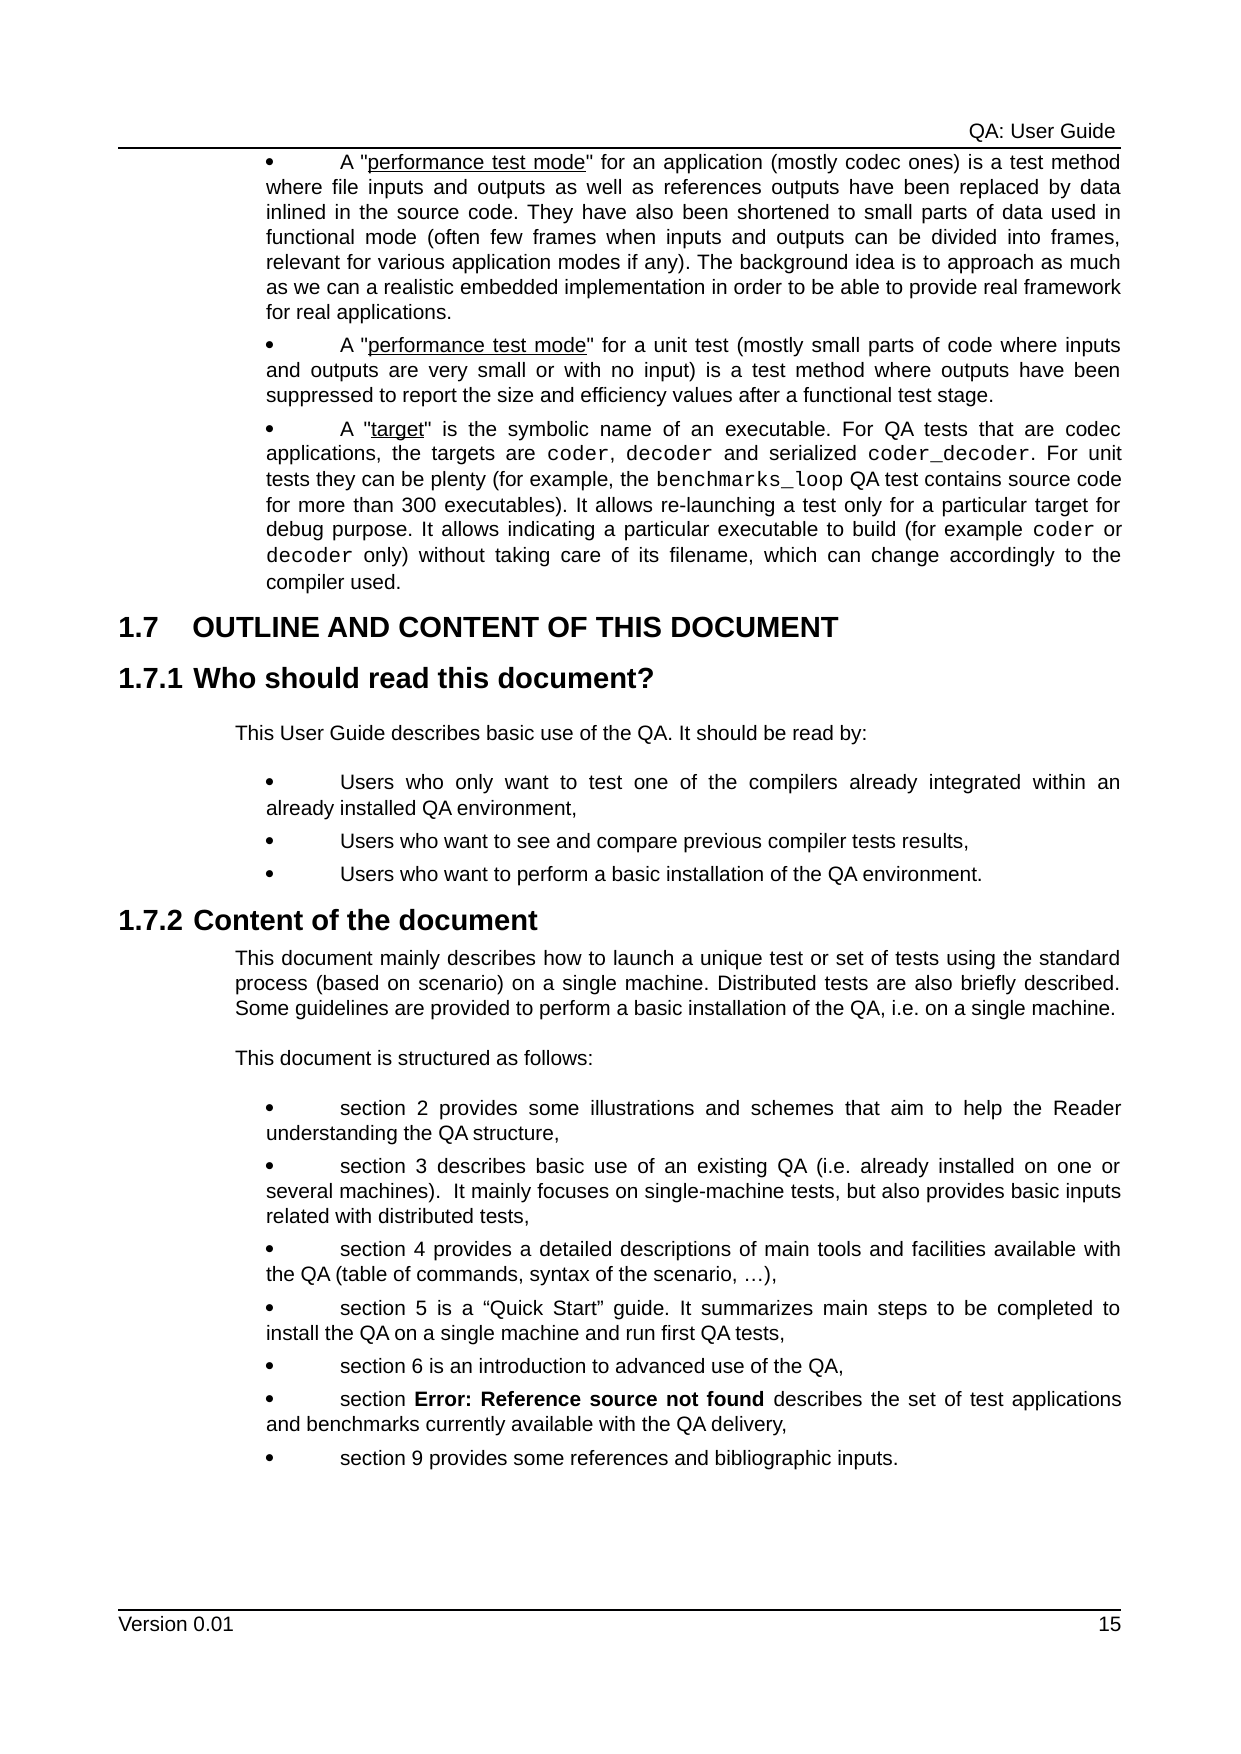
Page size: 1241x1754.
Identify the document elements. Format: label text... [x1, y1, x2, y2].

text This document is structured as follows: [235, 1044, 1122, 1069]
subtitle Who should read this document? [118, 661, 1122, 694]
text This User Guide describes basic use of the QA. It should be read by: [235, 719, 1122, 744]
list section 9 provides some references and bibliographic inputs. [266, 1444, 1122, 1469]
list section 5 is a “Quick Start” guide. It summarizes main steps to be completed to install the QA on a single machine and run first QA tests, [266, 1294, 1122, 1344]
list A "performance test mode" for a unit test (mostly small parts of code where inputs and outputs are very small or with no input) is a test method where outputs have been suppressed to report the size and efficiency values after a functional test stage. [266, 332, 1122, 407]
text This document mainly describes how to launch a unique test or set of tests using the standard process (based on scenario) on a single machine. Distributed tests are also briefly described. Some guidelines are provided to perform a basic installation of the QA, i.e. on a single machine. [235, 944, 1122, 1019]
list Users who only want to test one of the compilers already integrated within an already installed QA environment, [266, 769, 1122, 819]
list Users who want to see and compare previous compiler tests results, [266, 828, 1122, 853]
list section 4 provides a detailed descriptions of main tools and facilities available with the QA (table of commands, syntax of the scenario, …), [266, 1236, 1122, 1286]
list section 3 describes basic use of an existing QA (i.e. already installed on one or several machines). It mainly focuses on single-machine tests, but also provides basic inputs related with distributed tests, [266, 1153, 1122, 1228]
list section Erreur : source de la référence non trouvée describes the set of test applications and benchmarks currently available with the QA delivery, [266, 1386, 1122, 1436]
list A "target" is the symbolic name of an executable. For QA tests that are codec applications, the targets are coder, decoder and serialized coder_decoder. For unit tests they can be plenty (for example, the benchmarks_loop QA test contains source code for more than 300 executables). It allows re-launching a test only for a particular target for debug purpose. It allows indicating a particular executable to build (for example coder or decoder only) without taking care of its filename, which can change accordingly to the compiler used. [266, 416, 1122, 594]
subtitle Outline and Content of this document [118, 611, 1122, 644]
list Users who want to perform a basic installation of the QA environment. [266, 861, 1122, 886]
subtitle Content of the document [118, 903, 1122, 936]
list section 6 is an introduction to advanced use of the QA, [266, 1353, 1122, 1378]
list A "performance test mode" for an application (mostly codec ones) is a test method where file inputs and outputs as well as references outputs have been replaced by data inlined in the source code. They have also been shortened to small parts of data used in functional mode (often few frames when inputs and outputs can be divided into frames, relevant for various application modes if any). The background idea is to approach as much as we can a realistic embedded implementation in order to be able to provide real framework for real applications. [266, 149, 1122, 324]
list section 2 provides some illustrations and schemes that aim to help the Reader understanding the QA structure, [266, 1094, 1122, 1144]
